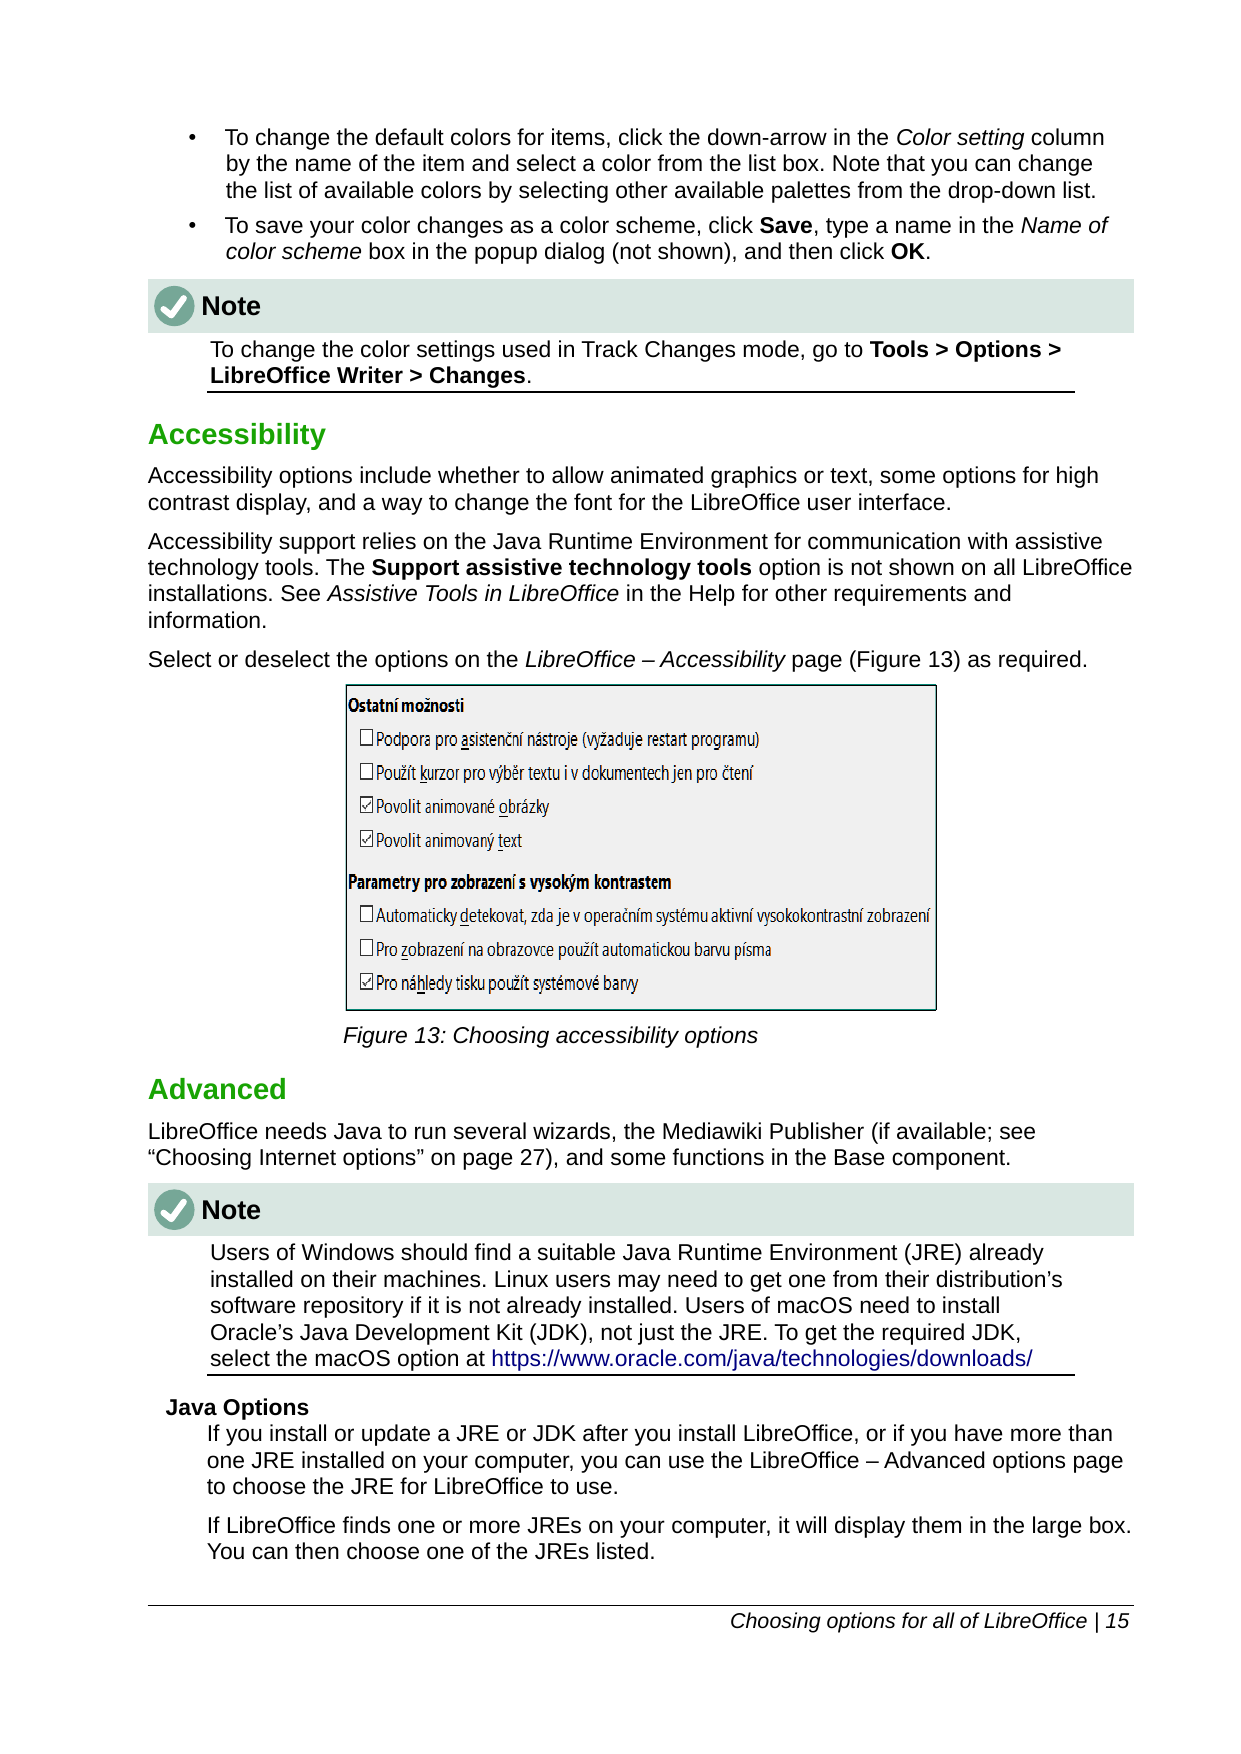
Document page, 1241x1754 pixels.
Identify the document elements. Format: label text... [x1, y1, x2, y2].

text Users of Windows should find a suitable Java Runtime Environment (JRE) already installed on their machines. Linux users may need to get one from their distribution’s software repository if it is not already installed. Users of macOS need to install Oracle’s Java Development Kit (JDK), not just the JRE. To get the required JDK, select the macOS option at https://www.oracle.com/java/technologies/downloads/ [207, 1236, 1075, 1374]
text If LibreOffice finds one or more JREs on your computer, it will display them in the large box. You can then choose one of the JREs listed. [207, 1512, 1134, 1564]
text Select or deselect the options on the LibreOffice – Accessibility page (Figure 13) as required. [148, 646, 1134, 672]
subtitle Note [148, 279, 1134, 333]
text To change the color settings used in Track Changes mode, go to Tools > Options > LibreOffice Writer > Changes. [207, 333, 1075, 391]
list To save your color changes as a color scheme, click Save, type a name in the Name of color scheme box in the popup dialog (not shown), and then click OK. [185, 209, 1134, 267]
text LibreOffice needs Java to run several wizards, the Mediawiki Publisher (if available; see “Choosing Internet options” on page 27), and some functions in the Base component. [148, 1118, 1134, 1170]
text Figure 13: Choosing accessibility options [343, 1022, 939, 1049]
picture [347, 686, 936, 1010]
subtitle Advanced [148, 1072, 1134, 1106]
list To change the default colors for items, click the down-arrow in the Color setting column by the name of the item and select a color from the list box. Note that you can change the list of available colors by selecting other available palettes from the drop-down list. [185, 121, 1134, 203]
text If you install or update a JRE or JDK after you install LibreOffice, or if you have more than one JRE installed on your computer, you can use the LibreOffice – Advanced options page to choose the JRE for LibreOffice to use. [207, 1420, 1134, 1499]
text Accessibility support relies on the Java Runtime Environment for communication with assistive technology tools. The Support assistive technology tools option is not shown on all LibreOffice installations. See Assistive Tools in LibreOffice in the Help for other requirements and information. [148, 528, 1134, 633]
subtitle Accessibility [148, 417, 1134, 451]
subtitle Note [148, 1183, 1134, 1236]
text Java Options [165, 1394, 1134, 1420]
text Accessibility options include whether to allow animated graphics or text, some options for high contrast display, and a way to change the font for the LibreOffice user interface. [148, 462, 1134, 515]
